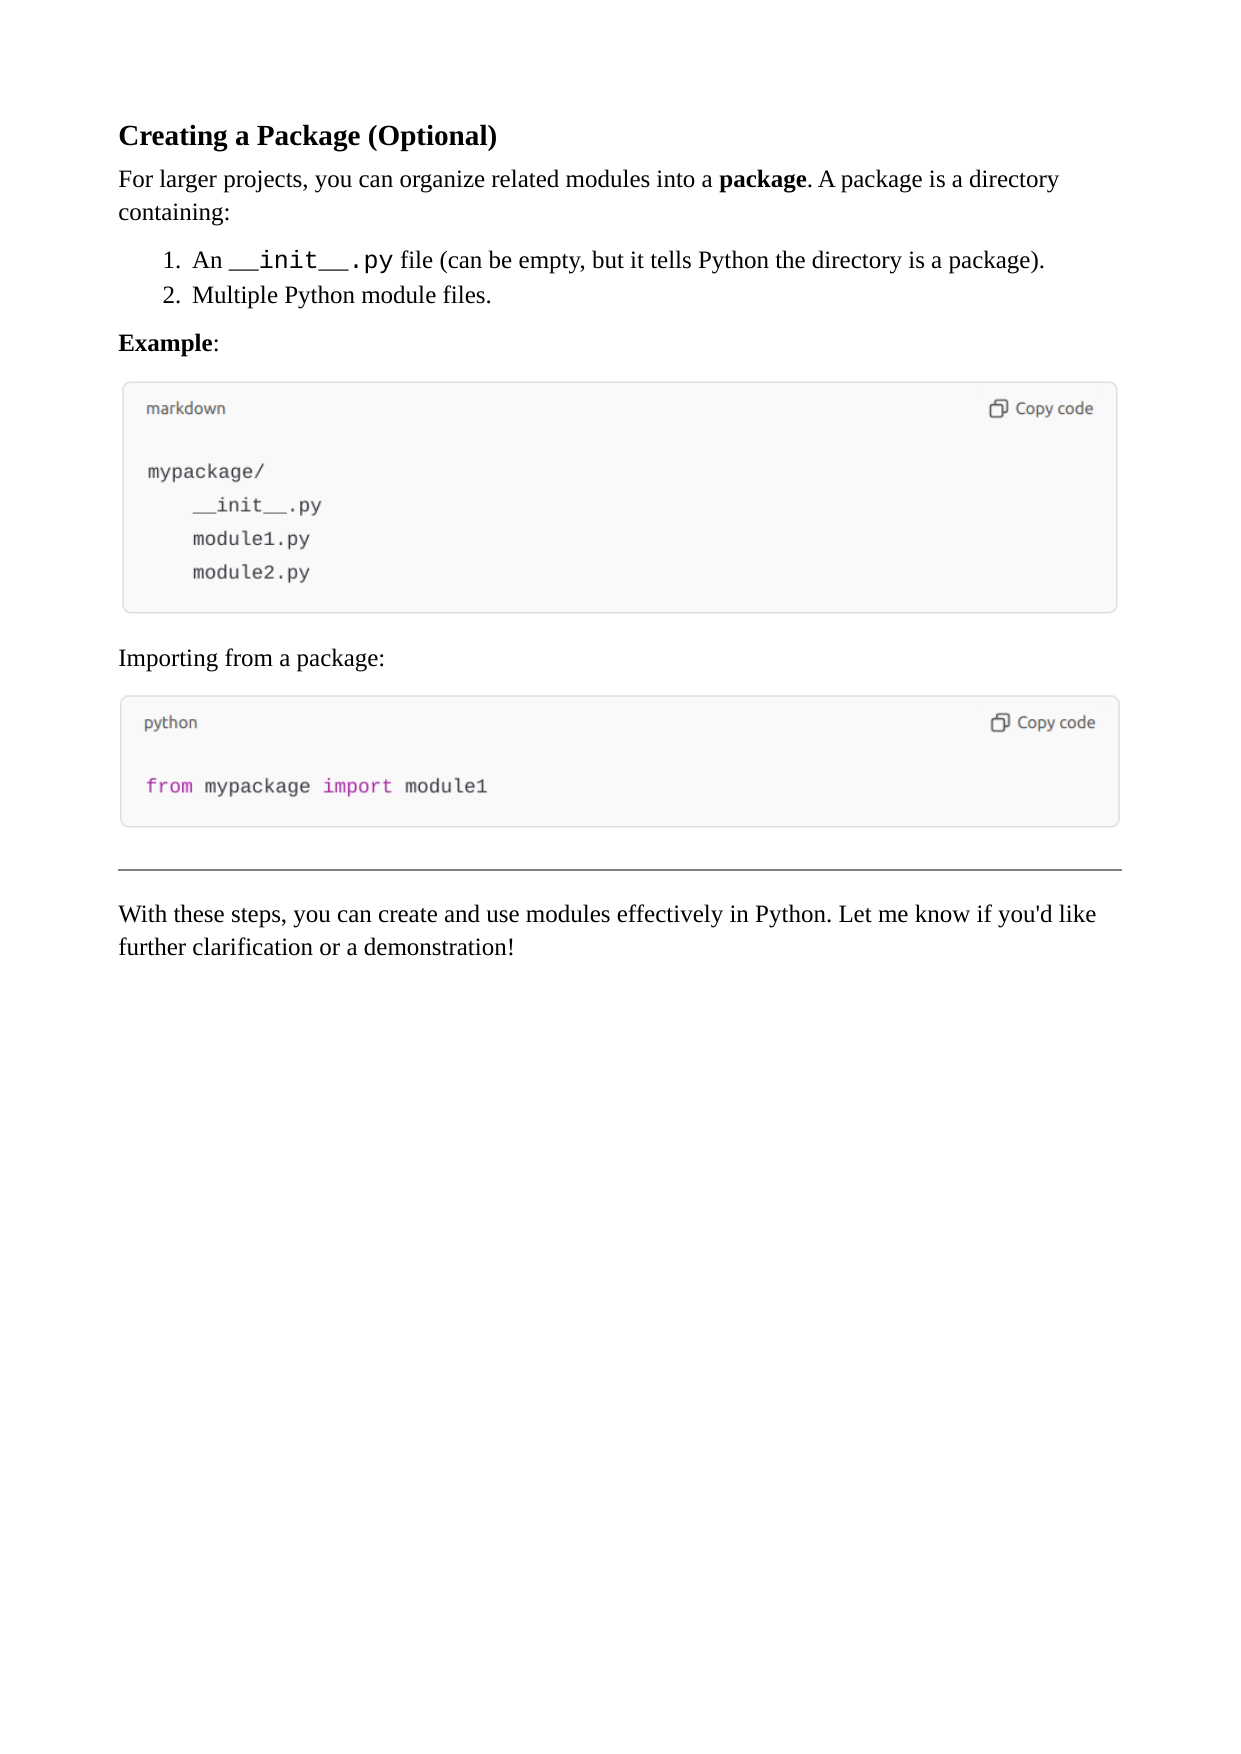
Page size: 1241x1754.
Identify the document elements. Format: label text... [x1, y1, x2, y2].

text Example: [118, 328, 1122, 357]
text With these steps, you can create and use modules effectively in Python. Let me know if you'd like further clarification or a demonstration! [118, 899, 1122, 961]
picture [118, 691, 1123, 832]
text Importing from a package: [118, 643, 1122, 672]
list An __init__.py file (can be empty, but it tells Python the directory is a package). [162, 245, 1122, 276]
text For larger projects, you can organize related modules into a package. A package is a directory containing: [118, 164, 1122, 226]
subtitle Creating a Package (Optional) [118, 118, 1122, 152]
list Multiple Python module files. [162, 280, 1122, 309]
picture [118, 375, 1123, 620]
